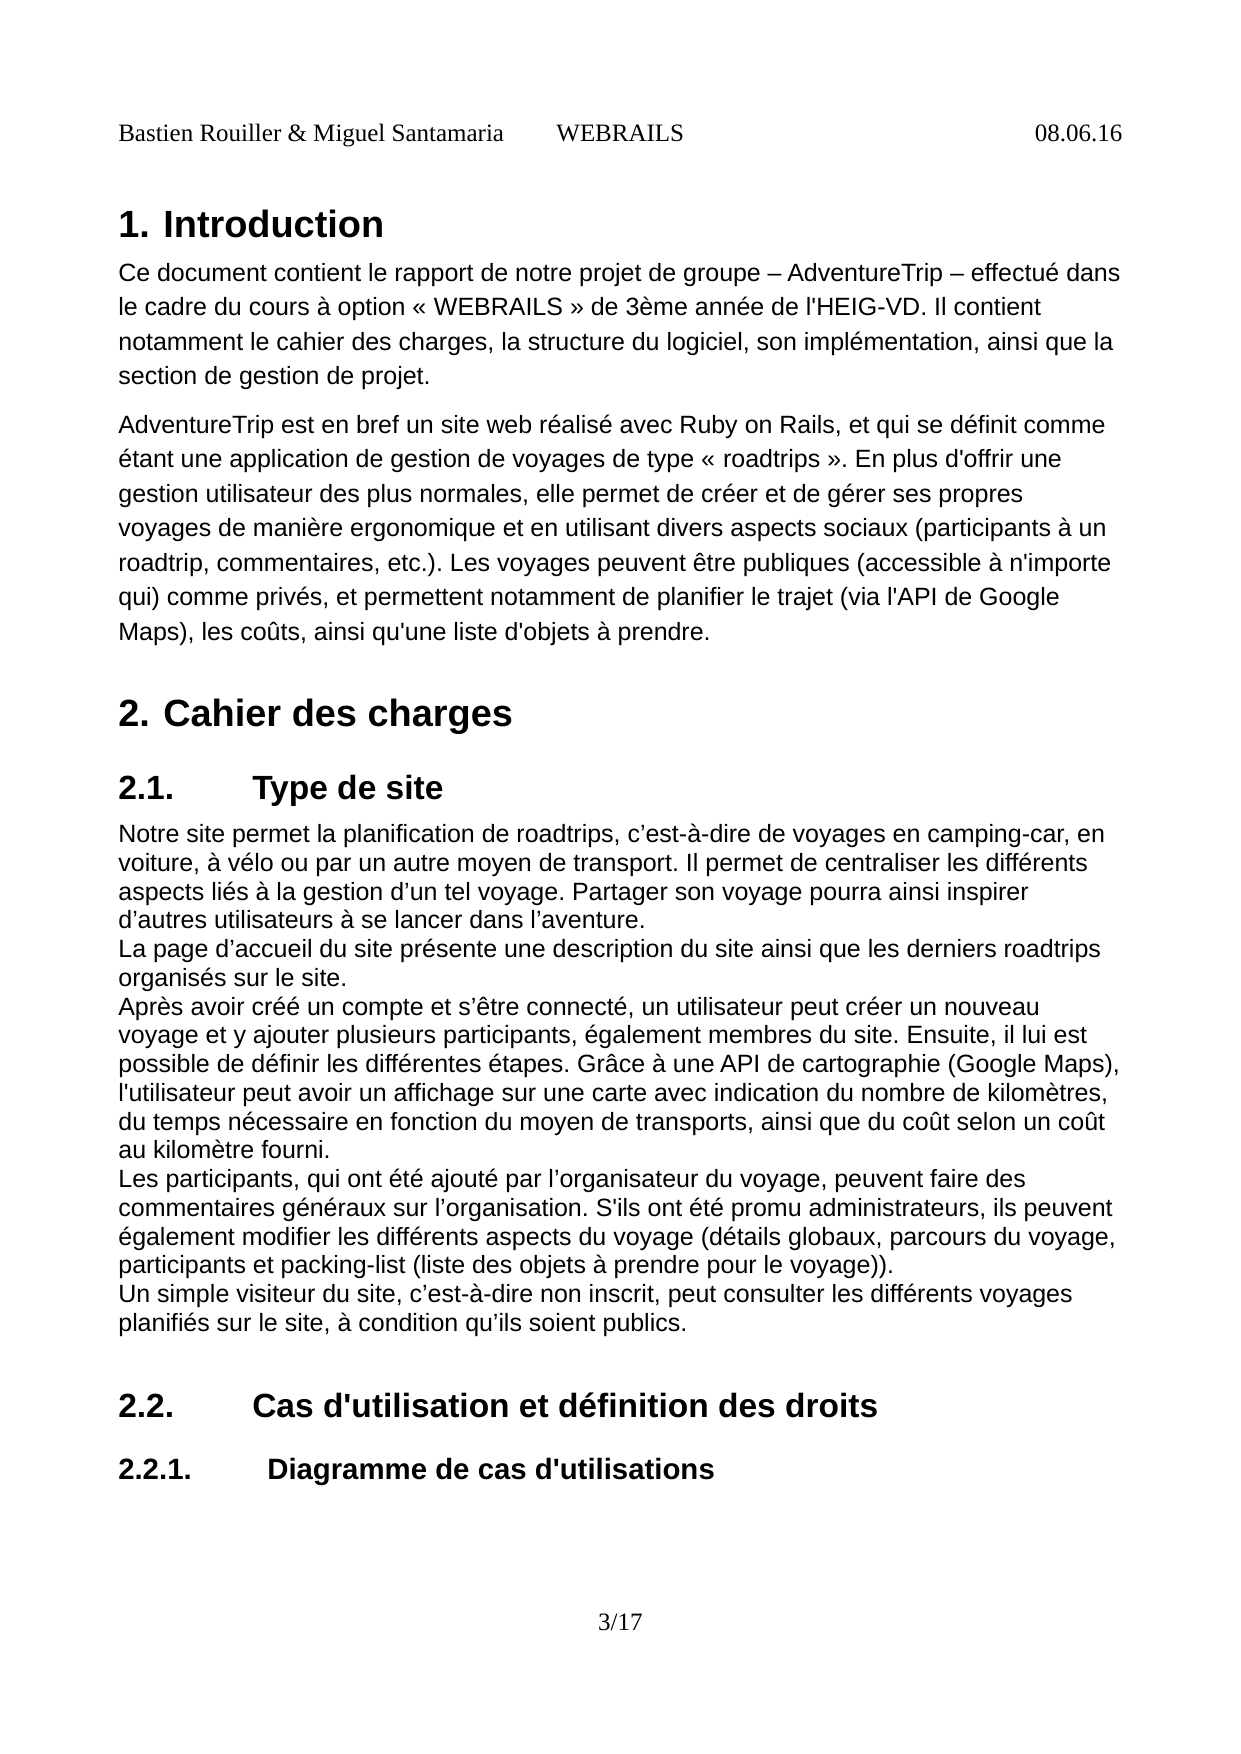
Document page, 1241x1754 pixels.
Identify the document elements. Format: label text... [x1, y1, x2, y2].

text Notre site permet la planification de roadtrips, c’est-à-dire de voyages en camping-car, en voiture, à vélo ou par un autre moyen de transport. Il permet de centraliser les différents aspects liés à la gestion d’un tel voyage. Partager son voyage pourra ainsi inspirer d’autres utilisateurs à se lancer dans l’aventure. [118, 819, 1122, 934]
subtitle Cas d'utilisation et définition des droits [118, 1386, 1122, 1425]
text Ce document contient le rapport de notre projet de groupe – AdventureTrip – effectué dans le cadre du cours à option « WEBRAILS » de 3ème année de l'HEIG-VD. Il contient notamment le cahier des charges, la structure du logiciel, son implémentation, ainsi que la section de gestion de projet. [118, 257, 1122, 390]
text Un simple visiteur du site, c’est-à-dire non inscrit, peut consulter les différents voyages planifiés sur le site, à condition qu’ils soient publics. [118, 1279, 1122, 1337]
subtitle Introduction [118, 201, 1122, 245]
subtitle Type de site [118, 768, 1122, 807]
text Après avoir créé un compte et s’être connecté, un utilisateur peut créer un nouveau voyage et y ajouter plusieurs participants, également membres du site. Ensuite, il lui est possible de définir les différentes étapes. Grâce à une API de cartographie (Google Maps), l'utilisateur peut avoir un affichage sur une carte avec indication du nombre de kilomètres, du temps nécessaire en fonction du moyen de transports, ainsi que du coût selon un coût au kilomètre fourni. [118, 992, 1122, 1164]
text AdventureTrip est en bref un site web réalisé avec Ruby on Rails, et qui se définit comme étant une application de gestion de voyages de type « roadtrips ». En plus d'offrir une gestion utilisateur des plus normales, elle permet de créer et de gérer ses propres voyages de manière ergonomique et en utilisant divers aspects sociaux (participants à un roadtrip, commentaires, etc.). Les voyages peuvent être publiques (accessible à n'importe qui) comme privés, et permettent notamment de planifier le trajet (via l'API de Google Maps), les coûts, ainsi qu'une liste d'objets à prendre. [118, 410, 1122, 646]
text La page d’accueil du site présente une description du site ainsi que les derniers roadtrips organisés sur le site. [118, 934, 1122, 992]
text Les participants, qui ont été ajouté par l’organisateur du voyage, peuvent faire des commentaires généraux sur l’organisation. S'ils ont été promu administrateurs, ils peuvent également modifier les différents aspects du voyage (détails globaux, parcours du voyage, participants et packing-list (liste des objets à prendre pour le voyage)). [118, 1164, 1122, 1279]
subtitle Diagramme de cas d'utilisations [118, 1452, 1122, 1486]
subtitle Cahier des charges [118, 691, 1122, 734]
